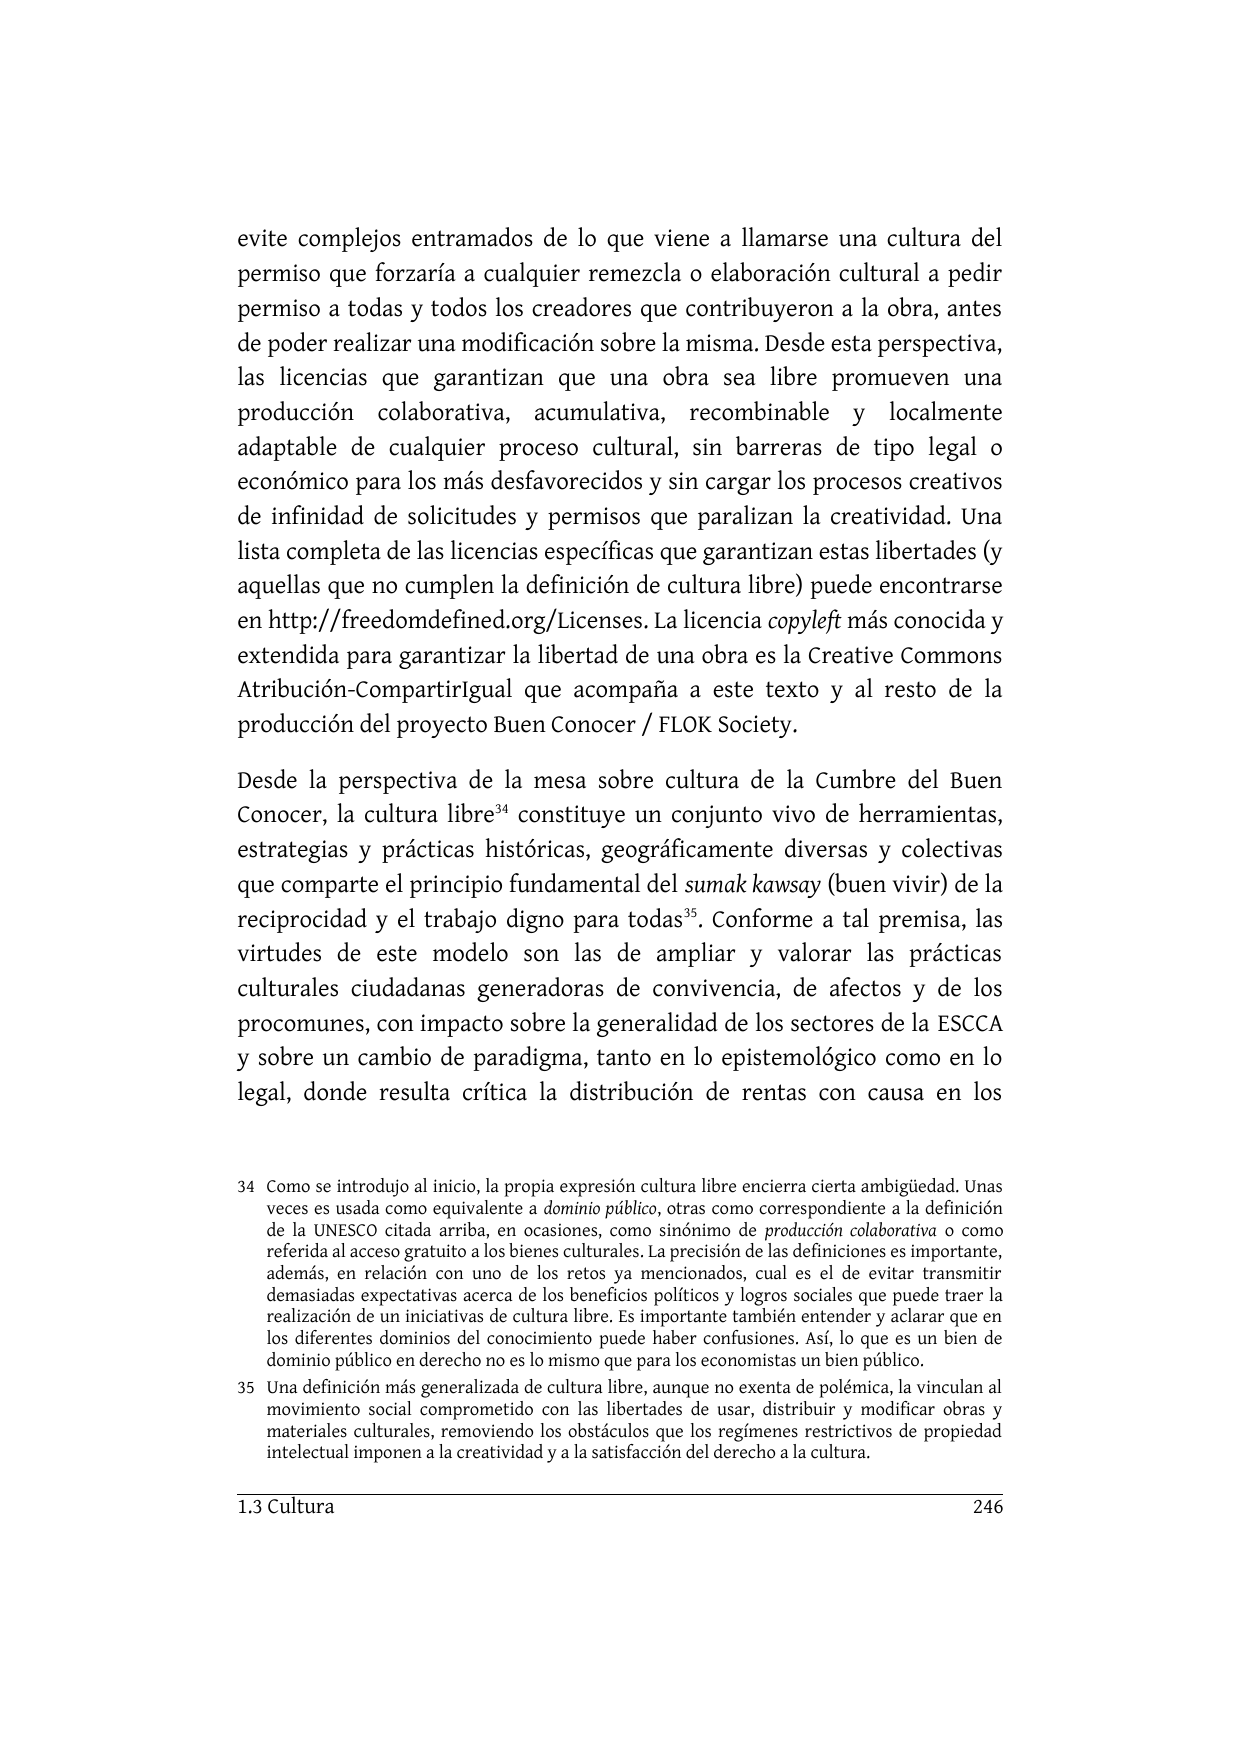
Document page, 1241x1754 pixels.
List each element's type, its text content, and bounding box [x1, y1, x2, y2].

text Una definición más generalizada de cultura libre, aunque no exenta de polémica, la vinculan al movimiento social comprometido con las libertades de usar, distribuir y modificar obras y materiales culturales, removiendo los obstáculos que los regímenes restrictivos de propiedad intelectual imponen a la creatividad y a la satisfacción del derecho a la cultura. [237, 1377, 1003, 1464]
text Como se introdujo al inicio, la propia expresión cultura libre encierra cierta ambigüedad. Unas veces es usada como equivalente a dominio público, otras como correspondiente a la definición de la UNESCO citada arriba, en ocasiones, como sinónimo de producción colaborativa o como referida al acceso gratuito a los bienes culturales. La precisión de las definiciones es importante, además, en relación con uno de los retos ya mencionados, cual es el de evitar transmitir demasiadas expectativas acerca de los beneficios políticos y logros sociales que puede traer la realización de un iniciativas de cultura libre. Es importante también entender y aclarar que en los diferentes dominios del conocimiento puede haber confusiones. Así, lo que es un bien de dominio público en derecho no es lo mismo que para los economistas un bien público. [237, 1176, 1003, 1371]
text Desde la perspectiva de la mesa sobre cultura de la Cumbre del Buen Conocer, la cultura libre constituye un conjunto vivo de herramientas, estrategias y prácticas históricas, geográficamente diversas y colectivas que comparte el principio fundamental del sumak kawsay (buen vivir) de la reciprocidad y el trabajo digno para todas. Conforme a tal premisa, las virtudes de este modelo son las de ampliar y valorar las prácticas culturales ciudadanas generadoras de convivencia, de afectos y de los procomunes, con impacto sobre la generalidad de los sectores de la ESCCA y sobre un cambio de paradigma, tanto en lo epistemológico como en lo legal, donde resulta crítica la distribución de rentas con causa en los [237, 766, 1003, 1107]
text evite complejos entramados de lo que viene a llamarse una cultura del permiso que forzaría a cualquier remezcla o elaboración cultural a pedir permiso a todas y todos los creadores que contribuyeron a la obra, antes de poder realizar una modificación sobre la misma. Desde esta perspectiva, las licencias que garantizan que una obra sea libre promueven una producción colaborativa, acumulativa, recombinable y localmente adaptable de cualquier proceso cultural, sin barreras de tipo legal o económico para los más desfavorecidos y sin cargar los procesos creativos de infinidad de solicitudes y permisos que paralizan la creatividad. Una lista completa de las licencias específicas que garantizan estas libertades (y aquellas que no cumplen la definición de cultura libre) puede encontrarse en http://freedomdefined.org/Licenses. La licencia copyleft más conocida y extendida para garantizar la libertad de una obra es la Creative Commons Atribución-CompartirIgual que acompaña a este texto y al resto de la producción del proyecto Buen Conocer / FLOK Society. [237, 225, 1003, 739]
